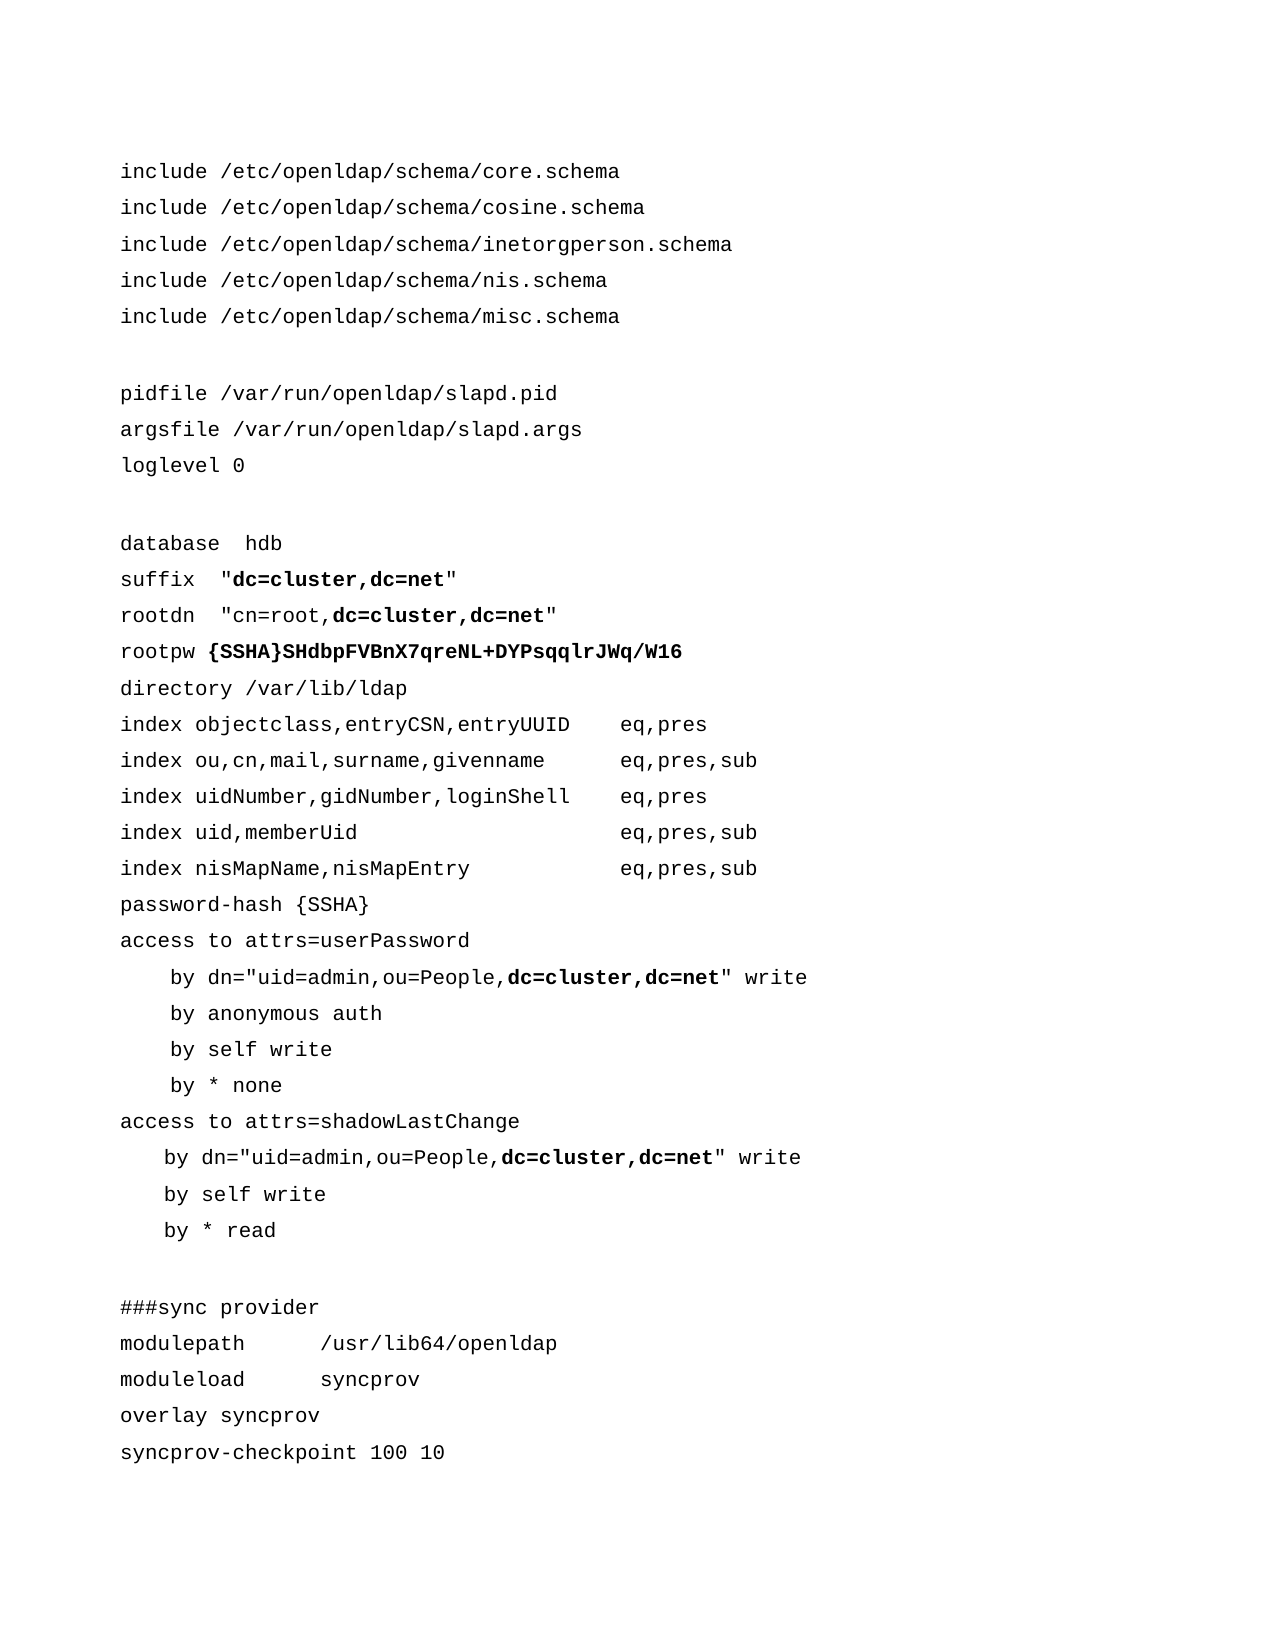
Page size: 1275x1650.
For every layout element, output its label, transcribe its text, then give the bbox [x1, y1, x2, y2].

text by dn="uid=admin,ou=People,dc=cluster,dc=net" write [120, 967, 1155, 990]
text include /etc/openldap/schema/inetorgperson.schema [120, 233, 1155, 257]
text by * read [120, 1220, 1155, 1243]
text password-hash {SSHA} [120, 894, 1155, 918]
text include /etc/openldap/schema/core.schema [120, 161, 1155, 185]
text rootdn "cn=root,dc=cluster,dc=net" [120, 605, 1155, 629]
text index uid,memberUid eq,pres,sub [120, 822, 1155, 846]
text index uidNumber,gidNumber,loginShell eq,pres [120, 786, 1155, 809]
text database hdb [120, 533, 1155, 557]
text overlay syncprov [120, 1406, 1155, 1429]
text index objectclass,entryCSN,entryUUID eq,pres [120, 714, 1155, 737]
text by self write [120, 1039, 1155, 1063]
text modulepath /usr/lib64/openldap [120, 1333, 1155, 1357]
text access to attrs=userPassword [120, 931, 1155, 954]
text syncprov-checkpoint 100 10 [120, 1442, 1155, 1465]
text pidfile /var/run/openldap/slapd.pid [120, 383, 1155, 407]
text by self write [120, 1183, 1155, 1207]
text argsfile /var/run/openldap/slapd.args [120, 419, 1155, 443]
text ###sync provider [120, 1297, 1155, 1321]
text by anonymous auth [120, 1003, 1155, 1026]
text by * none [120, 1075, 1155, 1099]
text index nisMapName,nisMapEntry eq,pres,sub [120, 858, 1155, 882]
text suffix "dc=cluster,dc=net" [120, 569, 1155, 593]
text access to attrs=shadowLastChange [120, 1111, 1155, 1135]
text include /etc/openldap/schema/cosine.schema [120, 197, 1155, 221]
text loglevel 0 [120, 456, 1155, 479]
text include /etc/openldap/schema/nis.schema [120, 270, 1155, 293]
text by dn="uid=admin,ou=People,dc=cluster,dc=net" write [120, 1147, 1155, 1171]
text index ou,cn,mail,surname,givenname eq,pres,sub [120, 750, 1155, 773]
text directory /var/lib/ldap [120, 677, 1155, 701]
text moduleload syncprov [120, 1369, 1155, 1393]
text rootpw {SSHA}SHdbpFVBnX7qreNL+DYPsqqlrJWq/W16 [120, 641, 1155, 665]
text include /etc/openldap/schema/misc.schema [120, 306, 1155, 329]
